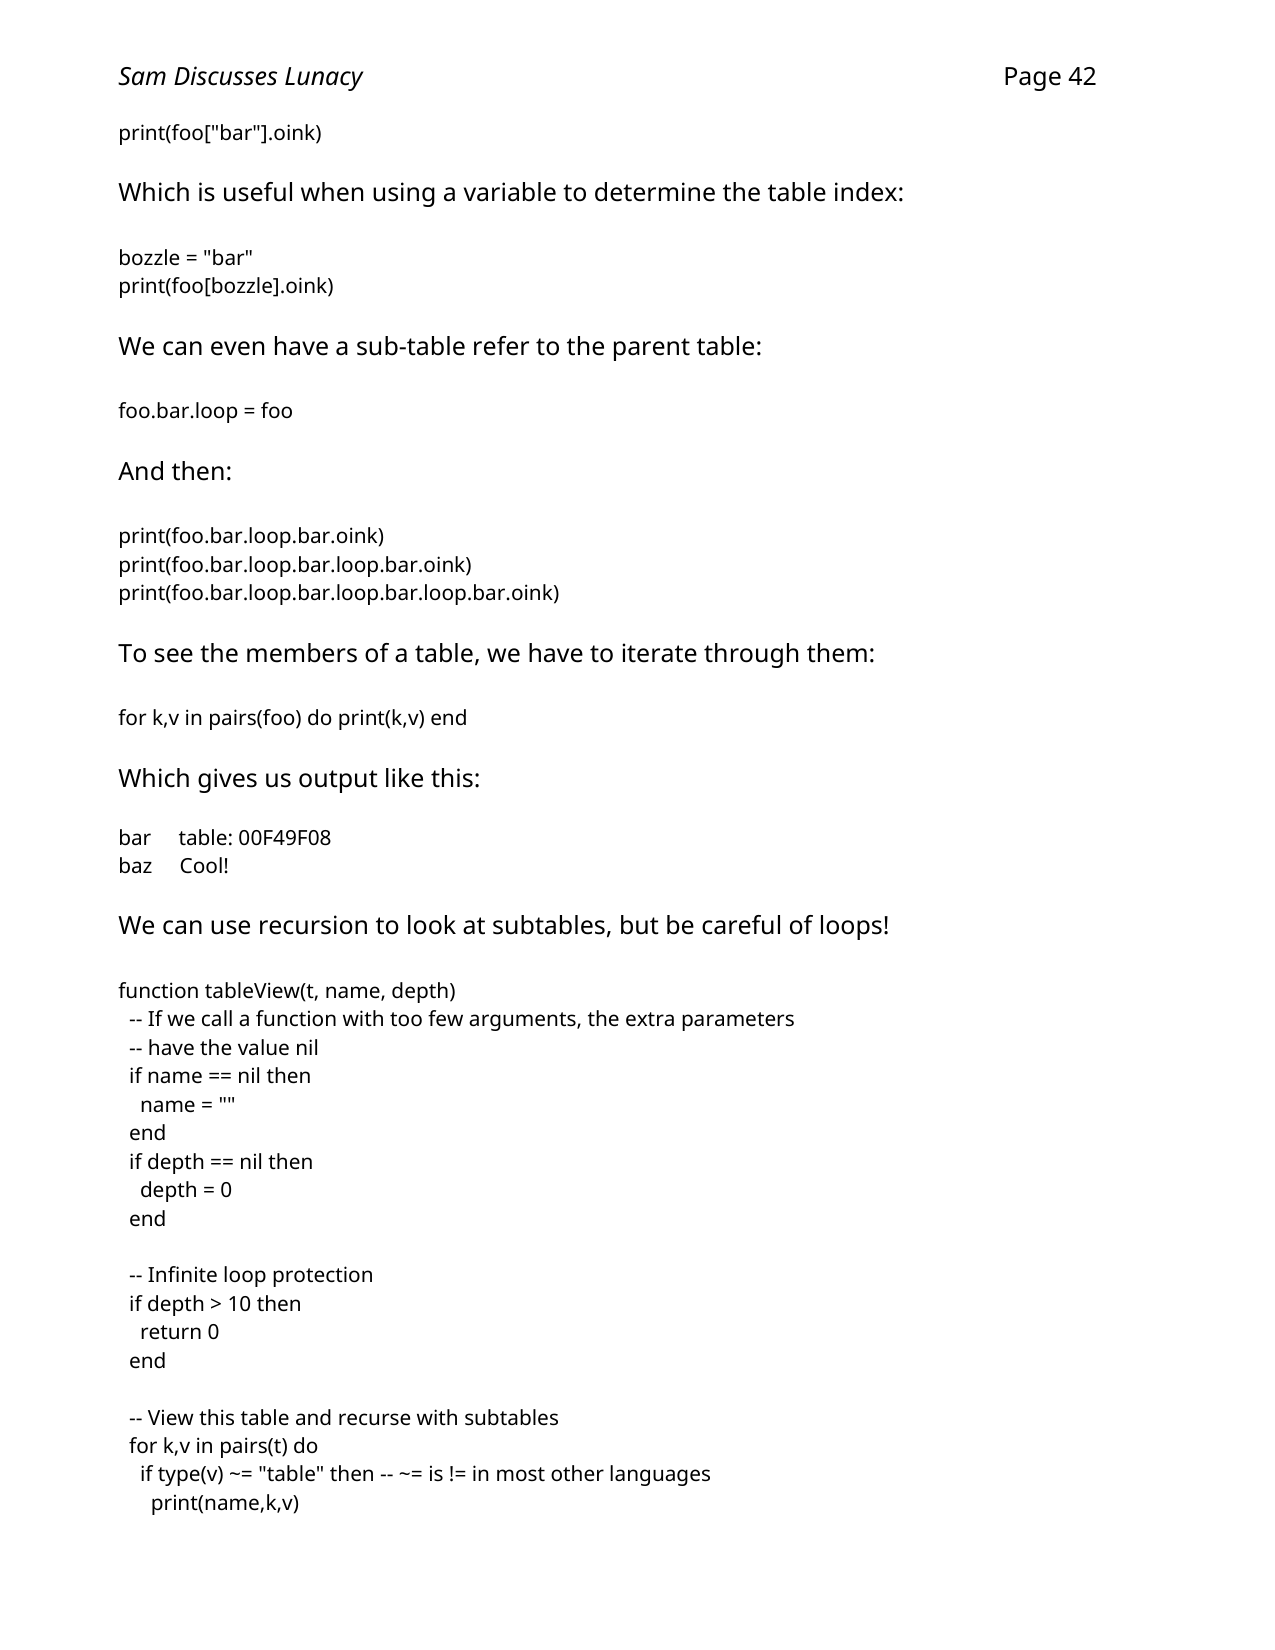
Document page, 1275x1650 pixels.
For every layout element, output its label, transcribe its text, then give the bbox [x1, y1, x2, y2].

text if depth > 10 then [118, 1289, 1157, 1317]
text name = "" [118, 1090, 1157, 1118]
text Which gives us output like this: [118, 760, 1157, 794]
text depth = 0 [118, 1175, 1157, 1204]
text bozzle = "bar" [118, 243, 1157, 271]
text -- have the value nil [118, 1033, 1157, 1061]
text end [118, 1346, 1157, 1374]
text print(name,k,v) [118, 1488, 1157, 1516]
text if name == nil then [118, 1061, 1157, 1090]
text print(foo[bozzle].oink) [118, 271, 1157, 300]
text function tableView(t, name, depth) [118, 976, 1157, 1004]
text foo.bar.loop = foo [118, 396, 1157, 425]
text baz Cool! [118, 851, 1157, 879]
text return 0 [118, 1317, 1157, 1346]
text for k,v in pairs(foo) do print(k,v) end [118, 703, 1157, 732]
text -- Infinite loop protection [118, 1261, 1157, 1289]
text if type(v) ~= "table" then -- ~= is != in most other languages [118, 1459, 1157, 1488]
text -- If we call a function with too few arguments, the extra parameters [118, 1004, 1157, 1033]
text end [118, 1118, 1157, 1147]
text To see the members of a table, we have to iterate through them: [118, 635, 1157, 669]
text print(foo["bar"].oink) [118, 118, 1157, 146]
text print(foo.bar.loop.bar.loop.bar.oink) [118, 550, 1157, 578]
text -- View this table and recurse with subtables [118, 1403, 1157, 1431]
text for k,v in pairs(t) do [118, 1431, 1157, 1459]
text bar table: 00F49F08 [118, 823, 1157, 851]
text We can even have a sub-table refer to the parent table: [118, 328, 1157, 362]
text And then: [118, 453, 1157, 487]
text end [118, 1204, 1157, 1232]
text if depth == nil then [118, 1147, 1157, 1175]
text print(foo.bar.loop.bar.loop.bar.loop.bar.oink) [118, 578, 1157, 607]
text print(foo.bar.loop.bar.oink) [118, 521, 1157, 550]
text Which is useful when using a variable to determine the table index: [118, 175, 1157, 209]
text We can use recursion to look at subtables, but be careful of loops! [118, 908, 1157, 942]
